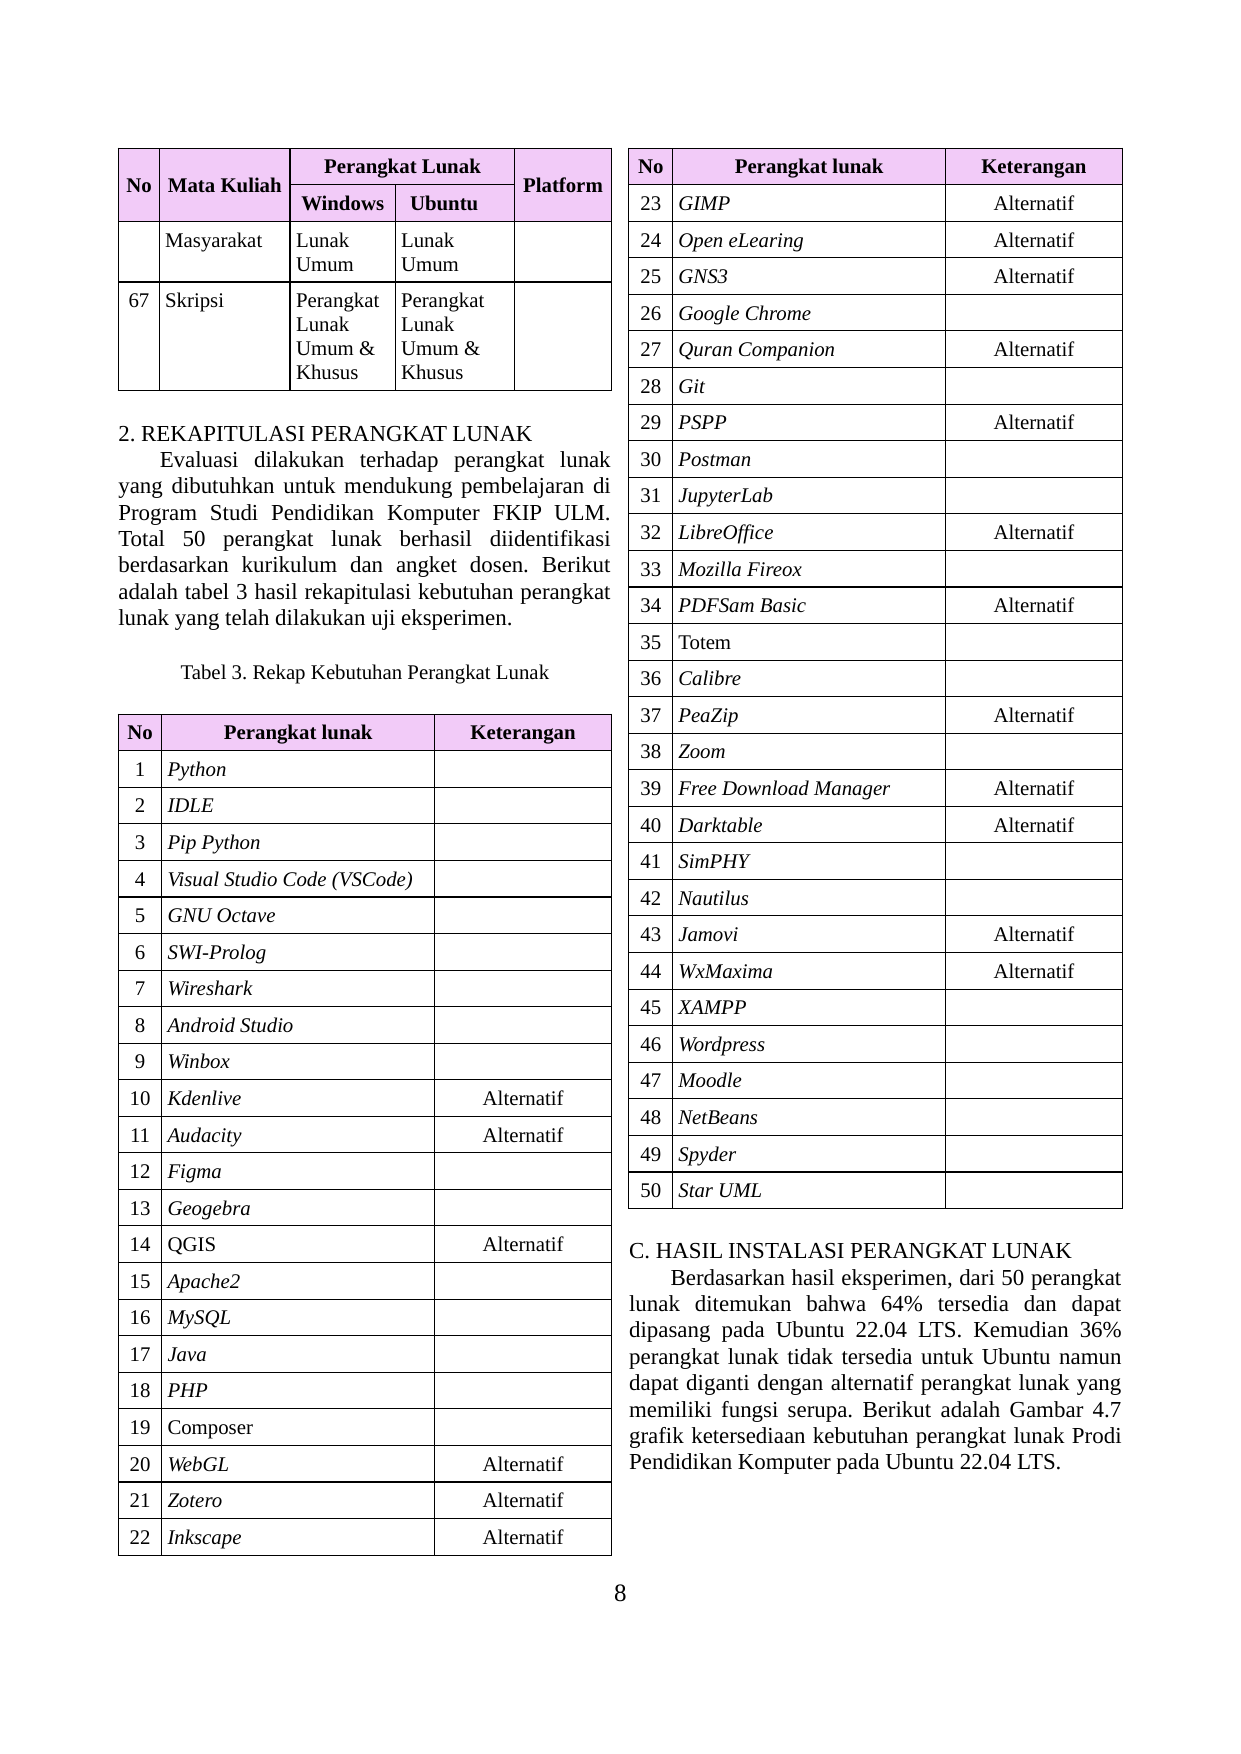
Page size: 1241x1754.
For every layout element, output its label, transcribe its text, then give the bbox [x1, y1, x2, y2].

table_cell [946, 990, 1122, 1025]
table_cell 32 [629, 514, 672, 550]
table_cell Figma [162, 1153, 434, 1189]
table_cell Star UML [673, 1173, 945, 1208]
table_cell [435, 1373, 611, 1408]
table_cell 10 [119, 1080, 161, 1116]
table_cell [946, 478, 1122, 513]
table_cell 33 [629, 551, 672, 586]
table_cell 42 [629, 880, 672, 915]
table_cell Inkscape [162, 1519, 434, 1554]
table_cell [946, 624, 1122, 659]
table_cell [435, 1263, 611, 1298]
table_cell Alternatif [435, 1519, 611, 1554]
table_header No [629, 149, 672, 184]
table_cell Postman [673, 441, 945, 477]
table_cell 1 [119, 751, 161, 787]
table_cell 16 [119, 1300, 161, 1335]
table_cell Ubuntu [396, 185, 514, 221]
table_cell [435, 1153, 611, 1189]
table_cell 34 [629, 588, 672, 623]
table_cell 36 [629, 661, 672, 696]
table_cell Nautilus [673, 880, 945, 915]
table_cell 25 [629, 258, 672, 294]
table_header Perangkat lunak [673, 149, 945, 184]
table_cell Totem [673, 624, 945, 659]
table_cell Alternatif [946, 258, 1122, 294]
table_cell Alternatif [946, 185, 1122, 221]
table_cell 43 [629, 916, 672, 952]
table_cell 35 [629, 624, 672, 659]
table_cell 21 [119, 1483, 161, 1518]
table_cell Android Studio [162, 1007, 434, 1043]
table_cell Alternatif [435, 1080, 611, 1116]
table_cell 28 [629, 368, 672, 403]
table_cell PeaZip [673, 697, 945, 733]
table_cell [435, 1300, 611, 1335]
table_cell [946, 661, 1122, 696]
table_cell 26 [629, 295, 672, 330]
table_cell 2 [119, 788, 161, 823]
table_cell WxMaxima [673, 953, 945, 988]
table_cell [515, 283, 611, 390]
table_cell 29 [629, 405, 672, 440]
table_cell Apache2 [162, 1263, 434, 1298]
table_cell 50 [629, 1173, 672, 1208]
table_cell Geogebra [162, 1190, 434, 1225]
table_cell Kdenlive [162, 1080, 434, 1116]
table_cell Lunak Umum [291, 222, 395, 281]
table_cell [435, 861, 611, 896]
table_cell NetBeans [673, 1099, 945, 1135]
table_cell Pip Python [162, 824, 434, 860]
table_cell 47 [629, 1063, 672, 1098]
table_cell Visual Studio Code (VSCode) [162, 861, 434, 896]
table_cell IDLE [162, 788, 434, 823]
table_cell [435, 788, 611, 823]
table_cell Quran Companion [673, 331, 945, 367]
table_cell Perangkat Lunak Umum & Khusus [396, 283, 514, 390]
table_cell Free Download Manager [673, 770, 945, 806]
table_header Keterangan [435, 715, 611, 750]
table_cell [946, 551, 1122, 586]
table_cell [946, 441, 1122, 477]
table_cell Audacity [162, 1117, 434, 1152]
text Tabel 3. Rekap kebutuhan perangkat lunak [118, 660, 611, 684]
table_cell 11 [119, 1117, 161, 1152]
table_cell Alternatif [946, 916, 1122, 952]
table_cell [435, 1409, 611, 1445]
table_cell [946, 880, 1122, 915]
table_cell Alternatif [946, 405, 1122, 440]
table_cell Alternatif [435, 1483, 611, 1518]
table_cell 12 [119, 1153, 161, 1189]
table_cell Alternatif [435, 1446, 611, 1481]
table_cell Alternatif [946, 953, 1122, 988]
table_cell Spyder [673, 1136, 945, 1171]
table_cell 67 [119, 283, 159, 390]
table_cell [435, 1044, 611, 1079]
table_cell 31 [629, 478, 672, 513]
table_cell Python [162, 751, 434, 787]
table_cell 30 [629, 441, 672, 477]
text C. HASIL INSTALASI PERANGKAT LUNAK [629, 1237, 1122, 1264]
table_header Perangkat Lunak [291, 149, 514, 184]
table_cell Mozilla Fireox [673, 551, 945, 586]
table_cell Alternatif [946, 770, 1122, 806]
table_cell PDFSam Basic [673, 588, 945, 623]
table_cell Alternatif [946, 588, 1122, 623]
table_cell 39 [629, 770, 672, 806]
table_cell Alternatif [946, 514, 1122, 550]
table_cell Alternatif [946, 697, 1122, 733]
table_cell [946, 1173, 1122, 1208]
text Berdasarkan hasil eksperimen, dari 50 perangkat lunak ditemukan bahwa 64% tersedia dan dapat dipasang pada Ubuntu 22.04 LTS. Kemudian 36% perangkat lunak tidak tersedia untuk Ubuntu namun dapat diganti dengan alternatif perangkat lunak yang memiliki fungsi serupa. Berikut adalah Gambar 4.7 grafik ketersediaan kebutuhan perangkat lunak Prodi Pendidikan Komputer pada Ubuntu 22.04 LTS. [629, 1264, 1122, 1475]
table_cell GNU Octave [162, 898, 434, 933]
table_cell Alternatif [946, 807, 1122, 842]
table_cell [435, 971, 611, 1006]
table_cell 44 [629, 953, 672, 988]
table_cell 46 [629, 1026, 672, 1062]
table_cell Windows [291, 185, 395, 221]
table_cell Open eLearing [673, 222, 945, 257]
table_cell [946, 734, 1122, 769]
table_cell PHP [162, 1373, 434, 1408]
table_cell 15 [119, 1263, 161, 1298]
table_cell 49 [629, 1136, 672, 1171]
table_cell 37 [629, 697, 672, 733]
table_cell Zoom [673, 734, 945, 769]
table_cell Darktable [673, 807, 945, 842]
table_cell [119, 222, 159, 281]
table_cell JupyterLab [673, 478, 945, 513]
table_cell Composer [162, 1409, 434, 1445]
text 2. REKAPITULASI PERANGKAT LUNAK [118, 420, 611, 446]
table_cell Masyarakat [160, 222, 289, 281]
table_cell 45 [629, 990, 672, 1025]
table_cell Git [673, 368, 945, 403]
table_cell [435, 898, 611, 933]
table_cell [435, 824, 611, 860]
table_header No [119, 715, 161, 750]
table_cell 14 [119, 1226, 161, 1262]
table_cell Perangkat Lunak Umum & Khusus [291, 283, 395, 390]
table_cell [435, 1336, 611, 1372]
table_cell GIMP [673, 185, 945, 221]
table_cell Alternatif [946, 331, 1122, 367]
table_header Platform [515, 149, 611, 221]
table_cell GNS3 [673, 258, 945, 294]
table_cell MySQL [162, 1300, 434, 1335]
table_cell Wireshark [162, 971, 434, 1006]
table_header No [119, 149, 159, 221]
table_cell 40 [629, 807, 672, 842]
table_cell Skripsi [160, 283, 289, 390]
table_cell [435, 934, 611, 969]
table_cell [946, 843, 1122, 879]
table_cell Lunak Umum [396, 222, 514, 281]
table_cell QGIS [162, 1226, 434, 1262]
table_cell 3 [119, 824, 161, 860]
table_cell Zotero [162, 1483, 434, 1518]
table_cell SimPHY [673, 843, 945, 879]
table_cell Calibre [673, 661, 945, 696]
table_cell Jamovi [673, 916, 945, 952]
table_cell 19 [119, 1409, 161, 1445]
table_cell [946, 1063, 1122, 1098]
table_cell [515, 222, 611, 281]
table_cell XAMPP [673, 990, 945, 1025]
table_cell [946, 1026, 1122, 1062]
table_cell [946, 1099, 1122, 1135]
table_cell 7 [119, 971, 161, 1006]
table_cell [435, 751, 611, 787]
table_header Perangkat lunak [162, 715, 434, 750]
table_cell 6 [119, 934, 161, 969]
table_header Keterangan [946, 149, 1122, 184]
text Evaluasi dilakukan terhadap perangkat lunak yang dibutuhkan untuk mendukung pembelajaran di Program Studi Pendidikan Komputer FKIP ULM. Total 50 perangkat lunak berhasil diidentifikasi berdasarkan kurikulum dan angket dosen. Berikut adalah tabel 3 hasil rekapitulasi kebutuhan perangkat lunak yang telah dilakukan uji eksperimen. [118, 446, 611, 631]
table_cell Wordpress [673, 1026, 945, 1062]
table_cell 17 [119, 1336, 161, 1372]
table_cell 8 [119, 1007, 161, 1043]
table_cell 9 [119, 1044, 161, 1079]
table_cell SWI-Prolog [162, 934, 434, 969]
table_cell 22 [119, 1519, 161, 1554]
table_cell Alternatif [946, 222, 1122, 257]
table_cell Alternatif [435, 1226, 611, 1262]
table_header Mata Kuliah [160, 149, 289, 221]
table_cell Winbox [162, 1044, 434, 1079]
table_cell Alternatif [435, 1117, 611, 1152]
table_cell [435, 1007, 611, 1043]
table_cell 18 [119, 1373, 161, 1408]
table_cell 27 [629, 331, 672, 367]
table_cell 4 [119, 861, 161, 896]
table_cell [946, 368, 1122, 403]
table_cell [435, 1190, 611, 1225]
table_cell Google Chrome [673, 295, 945, 330]
table_cell 23 [629, 185, 672, 221]
table_cell 24 [629, 222, 672, 257]
table_cell [946, 1136, 1122, 1171]
table_cell 38 [629, 734, 672, 769]
table_cell 48 [629, 1099, 672, 1135]
table_cell LibreOffice [673, 514, 945, 550]
table_cell 41 [629, 843, 672, 879]
table_cell [946, 295, 1122, 330]
table_cell WebGL [162, 1446, 434, 1481]
table_cell 20 [119, 1446, 161, 1481]
table_cell Java [162, 1336, 434, 1372]
table_cell PSPP [673, 405, 945, 440]
table_cell Moodle [673, 1063, 945, 1098]
table_cell 13 [119, 1190, 161, 1225]
table_cell 5 [119, 898, 161, 933]
